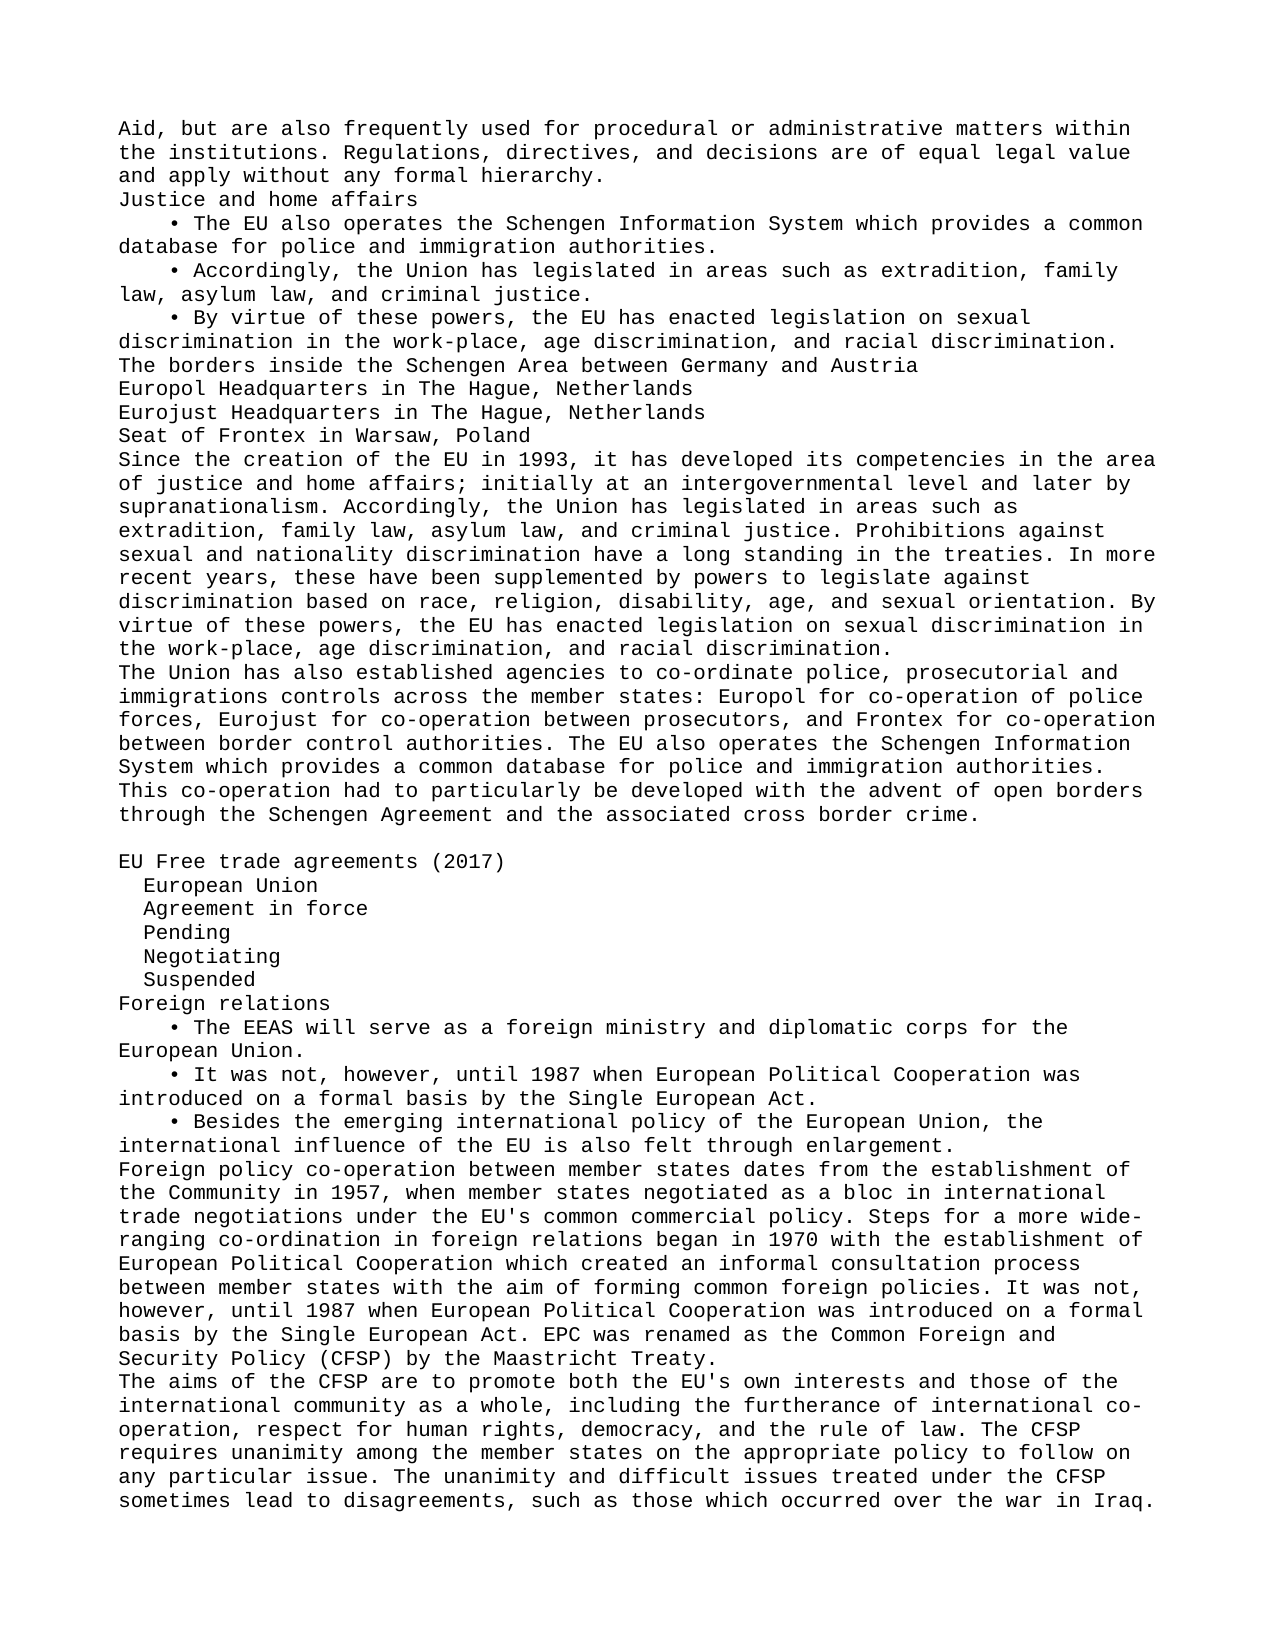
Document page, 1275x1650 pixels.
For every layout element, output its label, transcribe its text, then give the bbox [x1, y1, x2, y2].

text Pending [118, 922, 1157, 946]
text Agreement in force [118, 898, 1157, 922]
text • The EU also operates the Schengen Information System which provides a common database for police and immigration authorities. [118, 213, 1157, 260]
text European Union [118, 875, 1157, 898]
text • Besides the emerging international policy of the European Union, the international influence of the EU is also felt through enlargement. [118, 1111, 1157, 1158]
text • The EEAS will serve as a foreign ministry and diplomatic corps for the European Union. [118, 1017, 1157, 1064]
text Negotiating [118, 946, 1157, 969]
text Europol Headquarters in The Hague, Netherlands [118, 378, 1157, 402]
text • It was not, however, until 1987 when European Political Cooperation was introduced on a formal basis by the Single European Act. [118, 1064, 1157, 1111]
text The aims of the CFSP are to promote both the EU's own interests and those of the international community as a whole, including the furtherance of international co-operation, respect for human rights, democracy, and the rule of law. The CFSP requires unanimity among the member states on the appropriate policy to follow on any particular issue. The unanimity and difficult issues treated under the CFSP sometimes lead to disagreements, such as those which occurred over the war in Iraq. [118, 1371, 1157, 1513]
text • Accordingly, the Union has legislated in areas such as extradition, family law, asylum law, and criminal justice. [118, 260, 1157, 307]
text Aid, but are also frequently used for procedural or administrative matters within the institutions. Regulations, directives, and decisions are of equal legal value and apply without any formal hierarchy. [118, 118, 1157, 189]
text EU Free trade agreements (2017) [118, 851, 1157, 875]
text Foreign relations [118, 993, 1157, 1017]
text Eurojust Headquarters in The Hague, Netherlands [118, 402, 1157, 426]
text Justice and home affairs [118, 189, 1157, 213]
text Suspended [118, 969, 1157, 993]
text The Union has also established agencies to co-ordinate police, prosecutorial and immigrations controls across the member states: Europol for co-operation of police forces, Eurojust for co-operation between prosecutors, and Frontex for co-operation between border control authorities. The EU also operates the Schengen Information System which provides a common database for police and immigration authorities. This co-operation had to particularly be developed with the advent of open borders through the Schengen Agreement and the associated cross border crime. [118, 662, 1157, 827]
text Since the creation of the EU in 1993, it has developed its competencies in the area of justice and home affairs; initially at an intergovernmental level and later by supranationalism. Accordingly, the Union has legislated in areas such as extradition, family law, asylum law, and criminal justice. Prohibitions against sexual and nationality discrimination have a long standing in the treaties. In more recent years, these have been supplemented by powers to legislate against discrimination based on race, religion, disability, age, and sexual orientation. By virtue of these powers, the EU has enacted legislation on sexual discrimination in the work-place, age discrimination, and racial discrimination. [118, 449, 1157, 662]
text The borders inside the Schengen Area between Germany and Austria [118, 354, 1157, 378]
text Foreign policy co-operation between member states dates from the establishment of the Community in 1957, when member states negotiated as a bloc in international trade negotiations under the EU's common commercial policy. Steps for a more wide-ranging co-ordination in foreign relations began in 1970 with the establishment of European Political Cooperation which created an informal consultation process between member states with the aim of forming common foreign policies. It was not, however, until 1987 when European Political Cooperation was introduced on a formal basis by the Single European Act. EPC was renamed as the Common Foreign and Security Policy (CFSP) by the Maastricht Treaty. [118, 1158, 1157, 1371]
text • By virtue of these powers, the EU has enacted legislation on sexual discrimination in the work-place, age discrimination, and racial discrimination. [118, 307, 1157, 354]
text Seat of Frontex in Warsaw, Poland [118, 426, 1157, 449]
